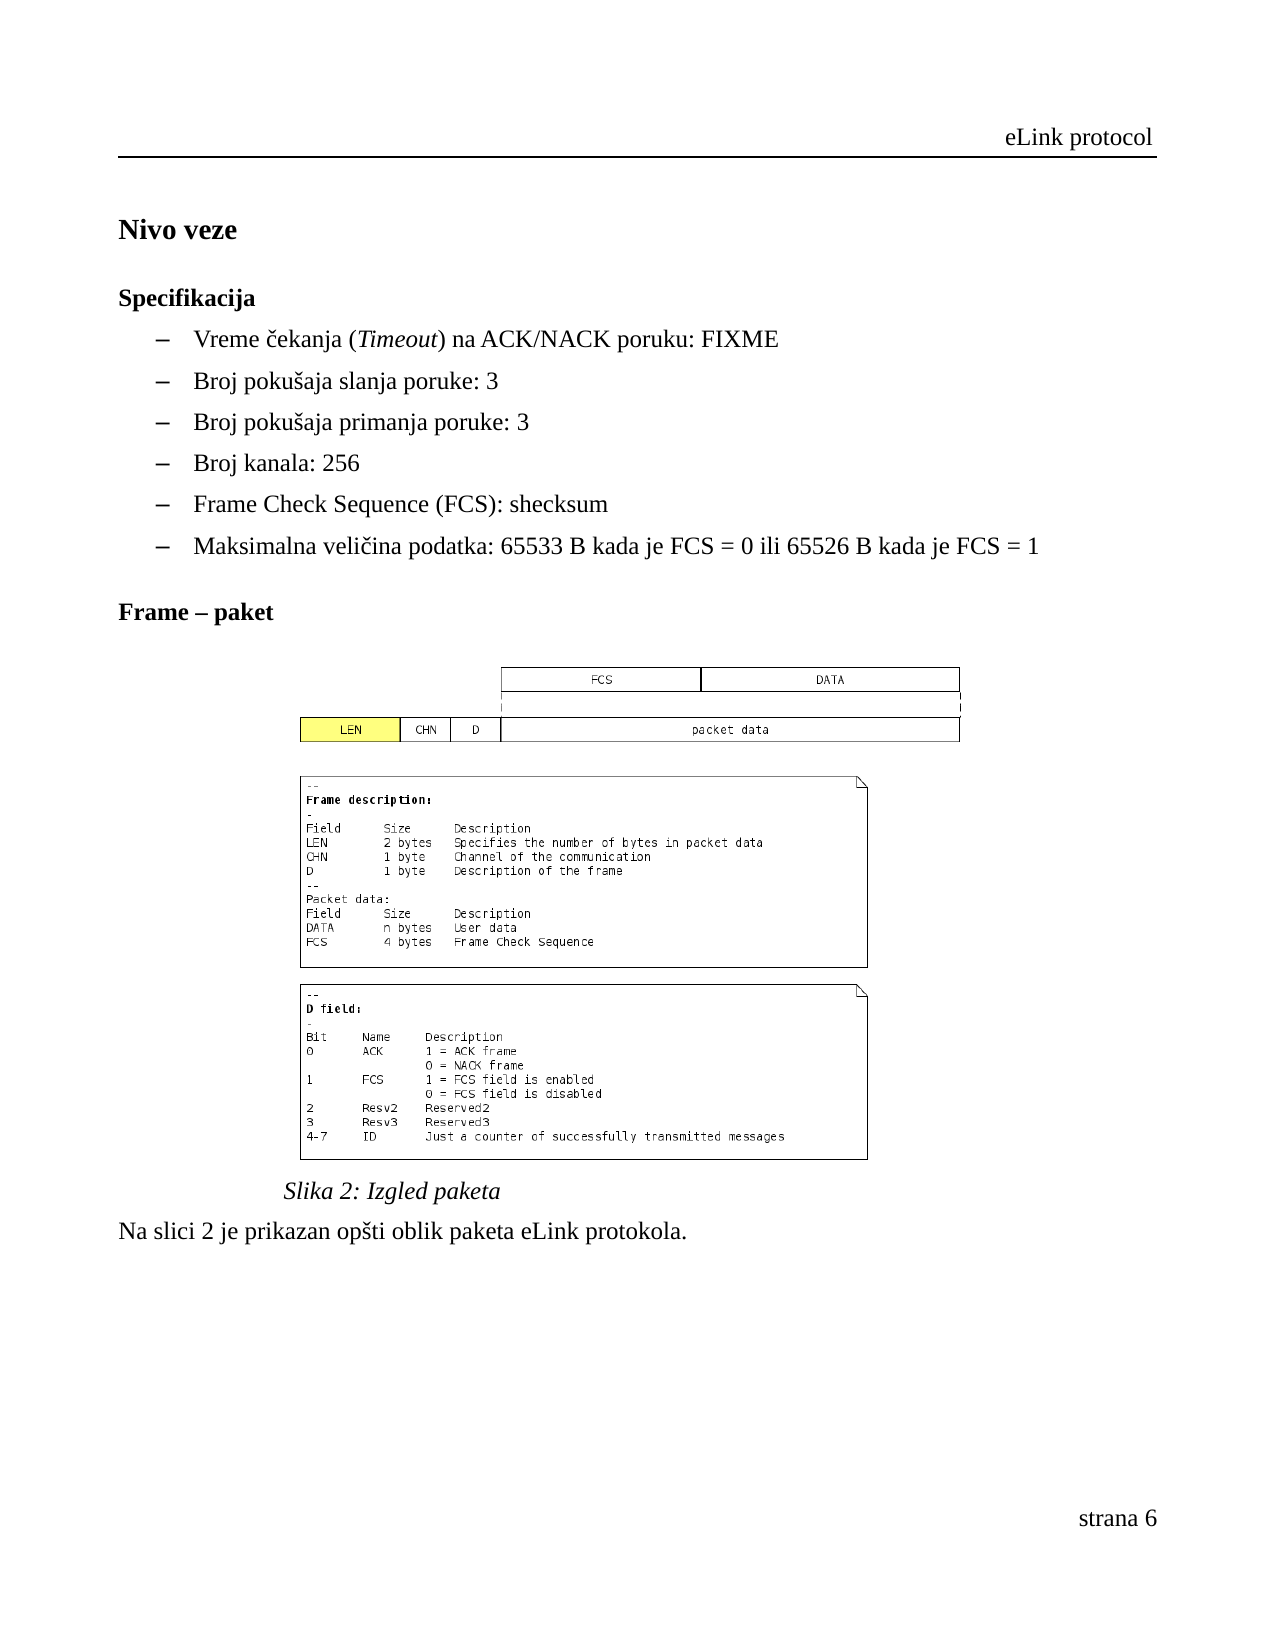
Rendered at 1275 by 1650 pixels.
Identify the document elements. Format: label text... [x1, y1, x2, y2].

list Broj pokušaja primanja poruke: 3 [156, 407, 1157, 436]
list Maksimalna veličina podatka: 65533 B kada je FCS = 0 ili 65526 B kada je FCS = 1 [156, 531, 1157, 559]
subtitle Nivo veze [118, 212, 1157, 246]
list Vreme čekanja (Timeout) na ACK/NACK poruku: FIXME [156, 324, 1157, 353]
list Broj pokušaja slanja poruke: 3 [156, 366, 1157, 394]
subtitle Specifikacija [118, 283, 1157, 312]
subtitle Frame – paket [118, 597, 1157, 626]
list Frame Check Sequence (FCS): shecksum [156, 489, 1157, 518]
text Na slici 2 je prikazan opšti oblik paketa eLink protokola. [118, 1216, 1157, 1244]
list Broj kanala: 256 [156, 448, 1157, 477]
text Slika 2: Izgled paketa [283, 1176, 992, 1205]
picture [283, 650, 993, 1176]
